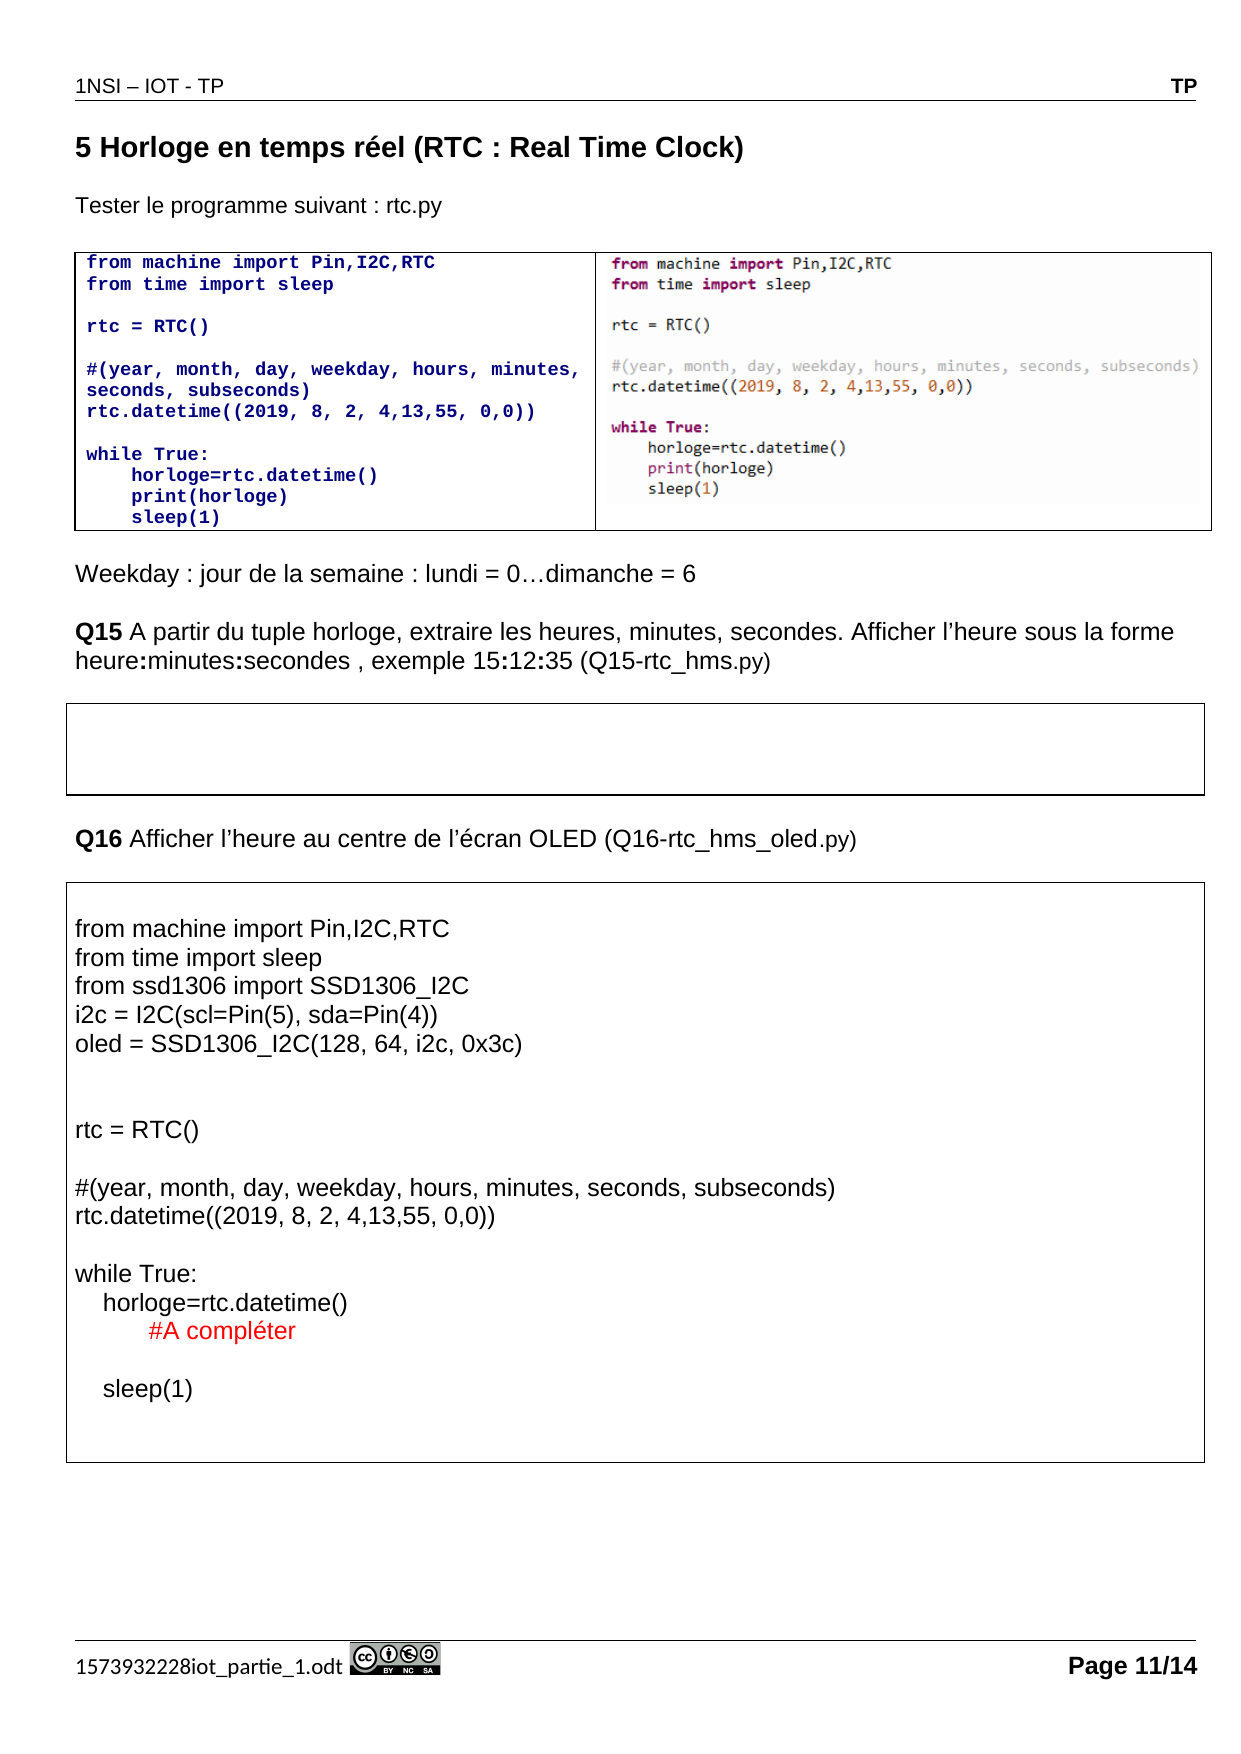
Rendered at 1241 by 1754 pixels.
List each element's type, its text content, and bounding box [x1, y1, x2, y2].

text sleep(1) [75, 1374, 1196, 1402]
text oled = SSD1306_I2C(128, 64, i2c, 0x3c) [75, 1029, 1196, 1057]
text i2c = I2C(scl=Pin(5), sda=Pin(4)) [75, 1000, 1196, 1029]
text Q16 Afficher l’heure au centre de l’écran OLED (Q16-rtc_hms_oled.py) [75, 824, 1196, 853]
text from time import sleep [75, 942, 1196, 971]
text rtc = RTC() [75, 1115, 1196, 1144]
text while True: [75, 1259, 1196, 1287]
text #(year, month, day, weekday, hours, minutes, seconds, subseconds) [75, 1172, 1196, 1201]
text #A compléter [75, 1316, 1196, 1345]
text Q15 A partir du tuple horloge, extraire les heures, minutes, secondes. Afficher l’heure sous la forme heure:minutes:secondes , exemple 15:12:35 (Q15-rtc_hms.py) [75, 617, 1196, 674]
text 5 Horloge en temps réel (RTC : Real Time Clock) [75, 129, 1196, 163]
picture [349, 1642, 441, 1675]
text from machine import Pin,I2C,RTC [75, 914, 1196, 942]
text from ssd1306 import SSD1306_I2C [75, 971, 1196, 1000]
text Weekday : jour de la semaine : lundi = 0…dimanche = 6 [75, 559, 1196, 588]
text rtc.datetime((2019, 8, 2, 4,13,55, 0,0)) [75, 1201, 1196, 1230]
text horloge=rtc.datetime() [75, 1287, 1196, 1316]
text Tester le programme suivant : rtc.py [75, 192, 1196, 218]
table_header [596, 253, 1211, 529]
